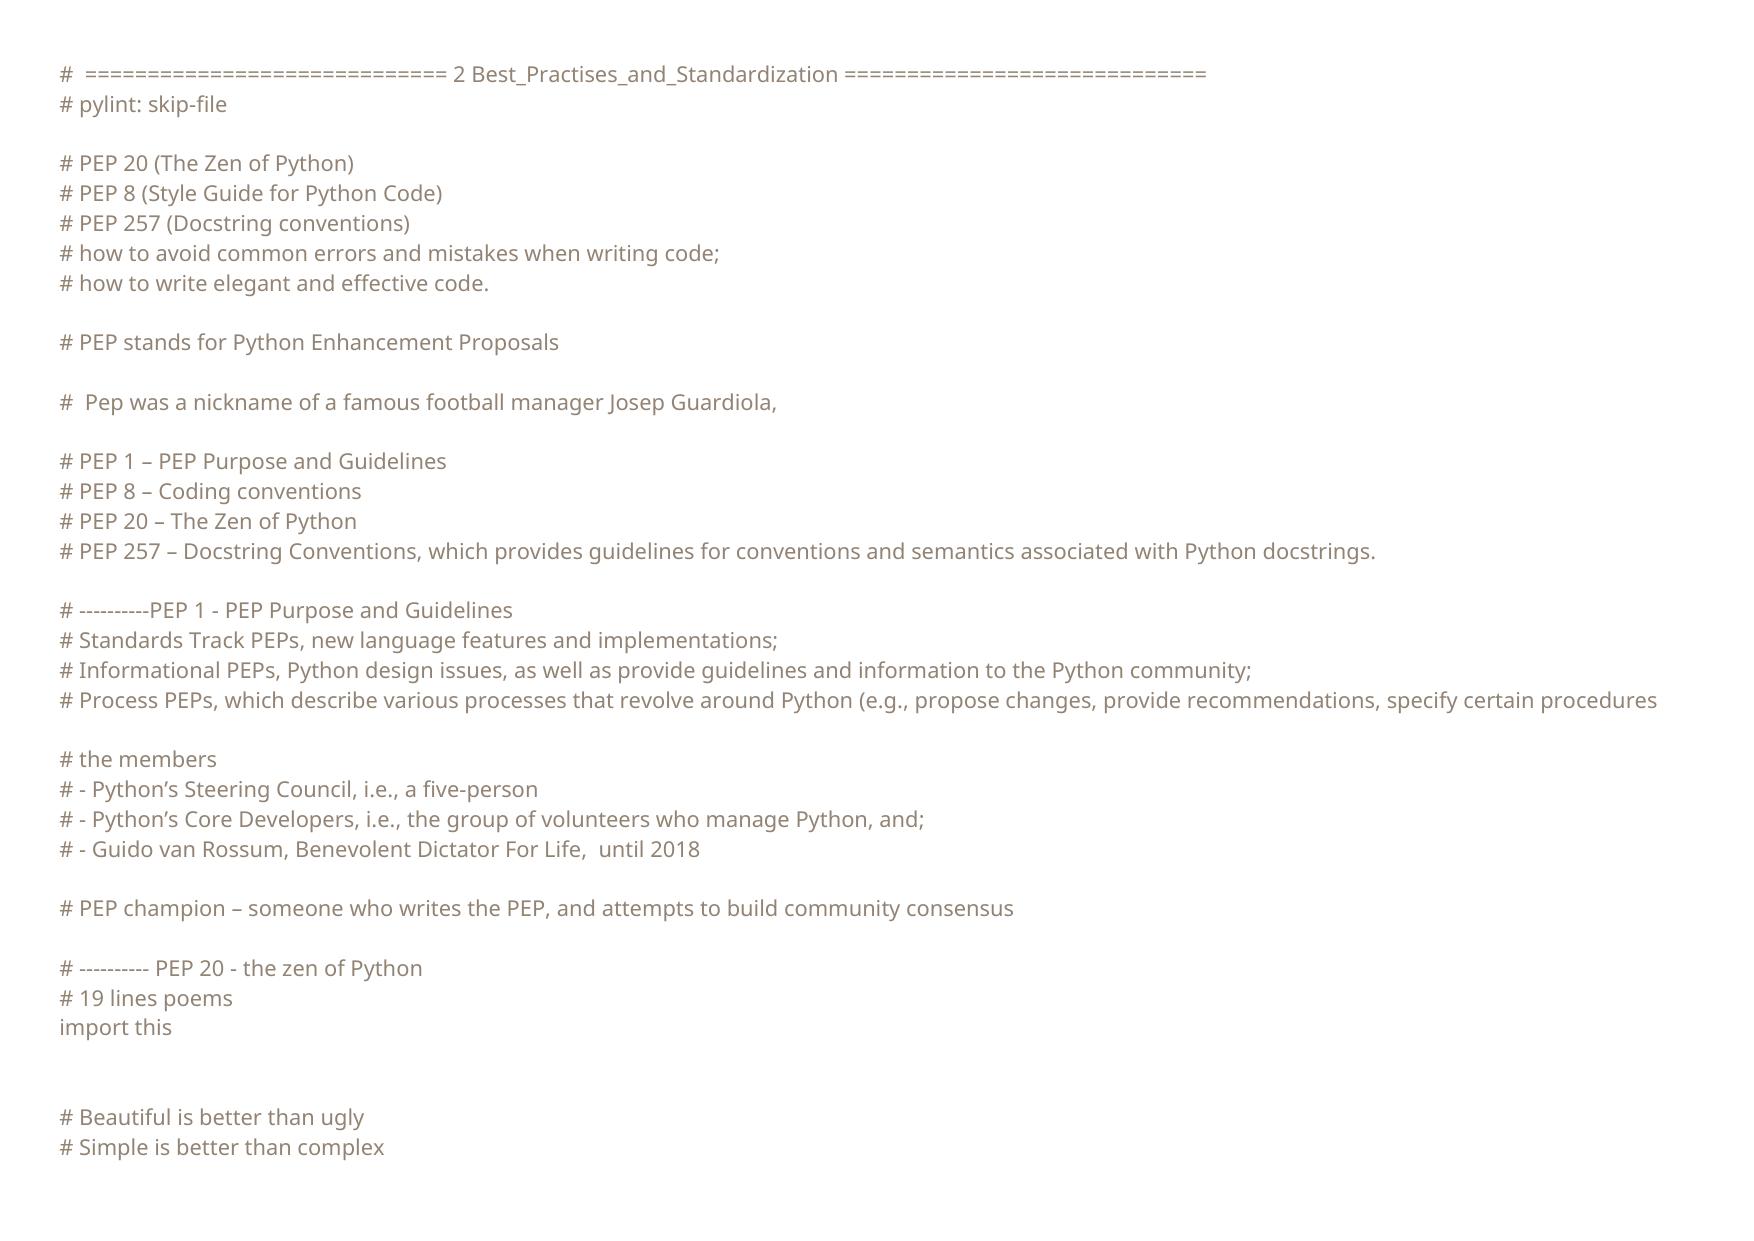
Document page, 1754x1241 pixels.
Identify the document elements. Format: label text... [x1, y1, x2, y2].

text # PEP 257 – Docstring Conventions, which provides guidelines for conventions and semantics associated with Python docstrings. [59, 536, 1695, 566]
text # ----------PEP 1 - PEP Purpose and Guidelines [59, 595, 1695, 625]
text # how to write elegant and effective code. [59, 268, 1695, 297]
text # ============================= 2 Best_Practises_and_Standardization ============================= [59, 59, 1695, 89]
text # PEP 8 (Style Guide for Python Code) [59, 178, 1695, 208]
text # PEP stands for Python Enhancement Proposals [59, 327, 1695, 357]
text # PEP 8 – Coding conventions [59, 476, 1695, 506]
text # - Guido van Rossum, Benevolent Dictator For Life, until 2018 [59, 834, 1695, 863]
text # PEP champion – someone who writes the PEP, and attempts to build community consensus [59, 893, 1695, 923]
text # Beautiful is better than ugly [59, 1102, 1695, 1132]
text # Standards Track PEPs, new language features and implementations; [59, 625, 1695, 655]
text import this [59, 1012, 1695, 1042]
text # Pep was a nickname of a famous football manager Josep Guardiola, [59, 387, 1695, 417]
text # 19 lines poems [59, 983, 1695, 1012]
text # PEP 257 (Docstring conventions) [59, 208, 1695, 238]
text # PEP 20 – The Zen of Python [59, 506, 1695, 536]
text # - Python’s Steering Council, i.e., a five-person [59, 774, 1695, 804]
text # Process PEPs, which describe various processes that revolve around Python (e.g., propose changes, provide recommendations, specify certain procedures [59, 685, 1695, 714]
text # the members [59, 744, 1695, 774]
text # pylint: skip-file [59, 89, 1695, 119]
text # - Python’s Core Developers, i.e., the group of volunteers who manage Python, and; [59, 804, 1695, 834]
text # PEP 20 (The Zen of Python) [59, 148, 1695, 178]
text # PEP 1 – PEP Purpose and Guidelines [59, 446, 1695, 476]
text # how to avoid common errors and mistakes when writing code; [59, 238, 1695, 268]
text # Simple is better than complex [59, 1132, 1695, 1161]
text # Informational PEPs, Python design issues, as well as provide guidelines and information to the Python community; [59, 655, 1695, 685]
text # ---------- PEP 20 - the zen of Python [59, 953, 1695, 983]
